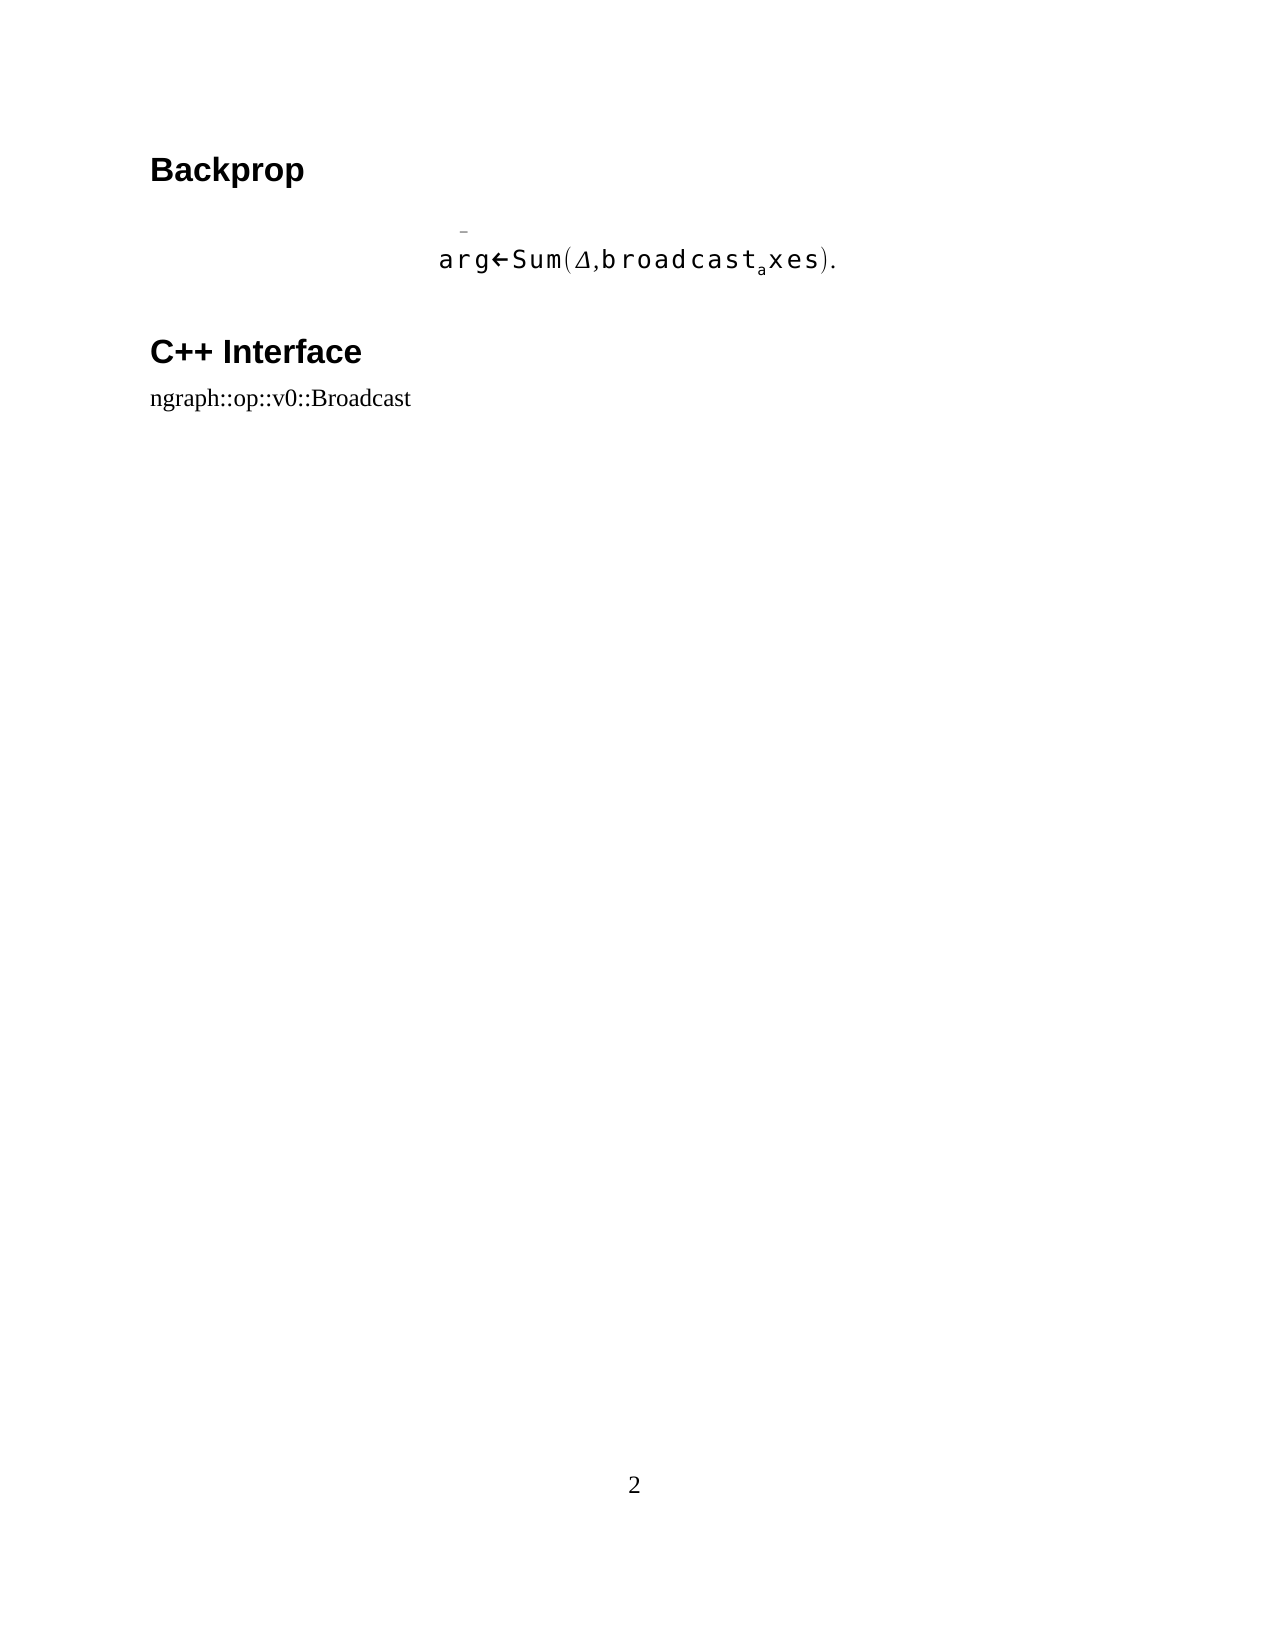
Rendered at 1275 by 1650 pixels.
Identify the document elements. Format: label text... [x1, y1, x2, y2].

subtitle C++ Interface [150, 331, 1125, 370]
subtitle Backprop [150, 150, 1125, 189]
text ngraph::op::v0::Broadcast [150, 383, 1125, 411]
